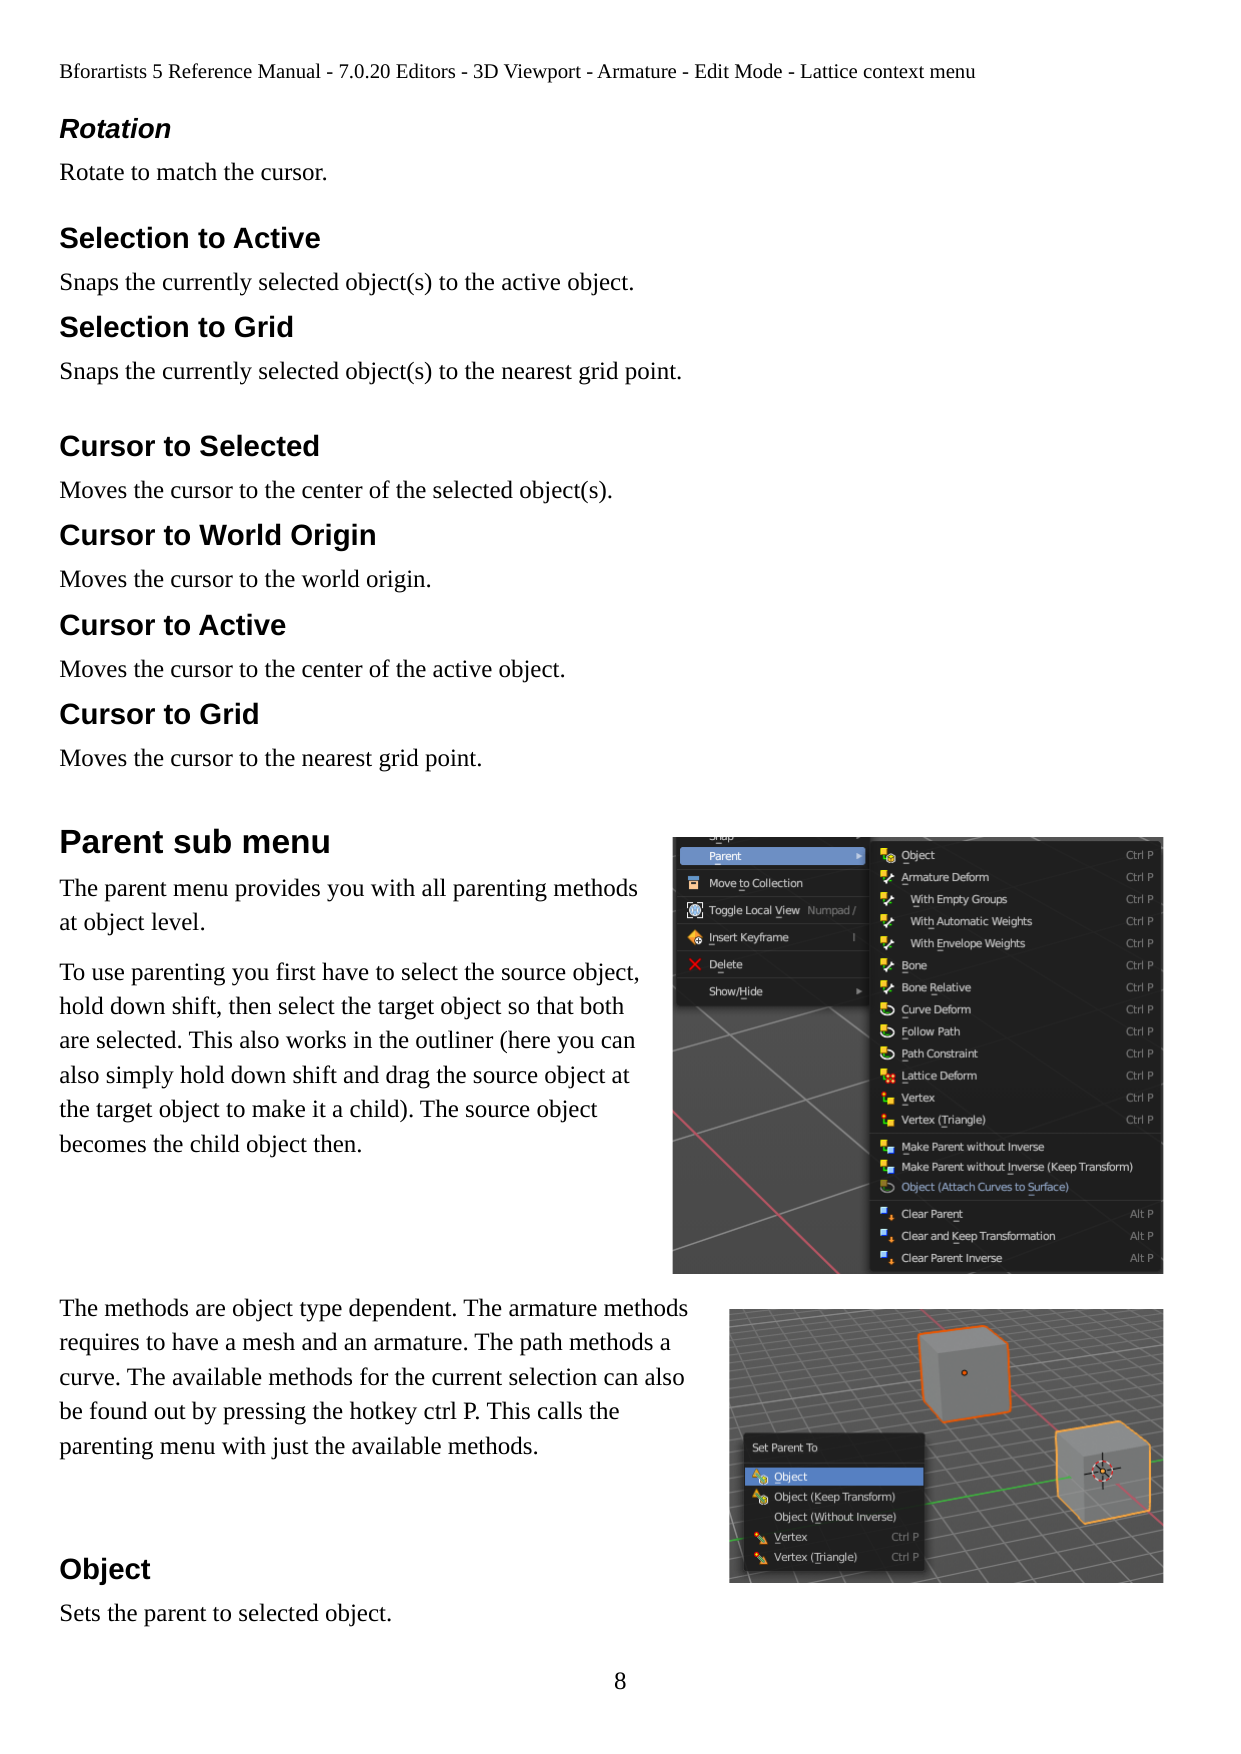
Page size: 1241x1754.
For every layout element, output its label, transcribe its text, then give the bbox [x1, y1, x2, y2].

subtitle Object [59, 1552, 1181, 1586]
subtitle Cursor to Selected [59, 428, 1181, 462]
subtitle Selection to Grid [59, 310, 1181, 344]
text Moves the cursor to the nearest grid point. [59, 743, 1181, 772]
text Rotate to match the cursor. [59, 157, 1181, 186]
subtitle Cursor to Grid [59, 697, 1181, 731]
text Moves the cursor to the center of the active object. [59, 654, 1181, 683]
text Sets the parent to selected object. [59, 1598, 1181, 1627]
text Moves the cursor to the world origin. [59, 564, 1181, 593]
text Snaps the currently selected object(s) to the active object. [59, 267, 1181, 296]
text Snaps the currently selected object(s) to the nearest grid point. [59, 356, 1181, 385]
subtitle Cursor to Active [59, 608, 1181, 641]
text The parent menu provides you with all parenting methods at object level. [59, 873, 672, 936]
text Moves the cursor to the center of the selected object(s). [59, 475, 1181, 503]
picture [672, 837, 1164, 1274]
picture [729, 1309, 1164, 1583]
text The methods are object type dependent. The armature methods requires to have a mesh and an armature. The path methods a curve. The available methods for the current selection can also be found out by pressing the hotkey ctrl P. This calls the parenting menu with just the available methods. [59, 1293, 1181, 1460]
subtitle Cursor to World Origin [59, 518, 1181, 552]
subtitle Parent sub menu [59, 822, 1181, 861]
subtitle Rotation [59, 113, 1181, 144]
subtitle Selection to Active [59, 221, 1181, 254]
text To use parenting you first have to select the source object, hold down shift, then select the target object so that both are selected. This also works in the outliner (here you can also simply hold down shift and drag the source object at the target object to make it a child). The source object becomes the child object then. [59, 957, 672, 1158]
